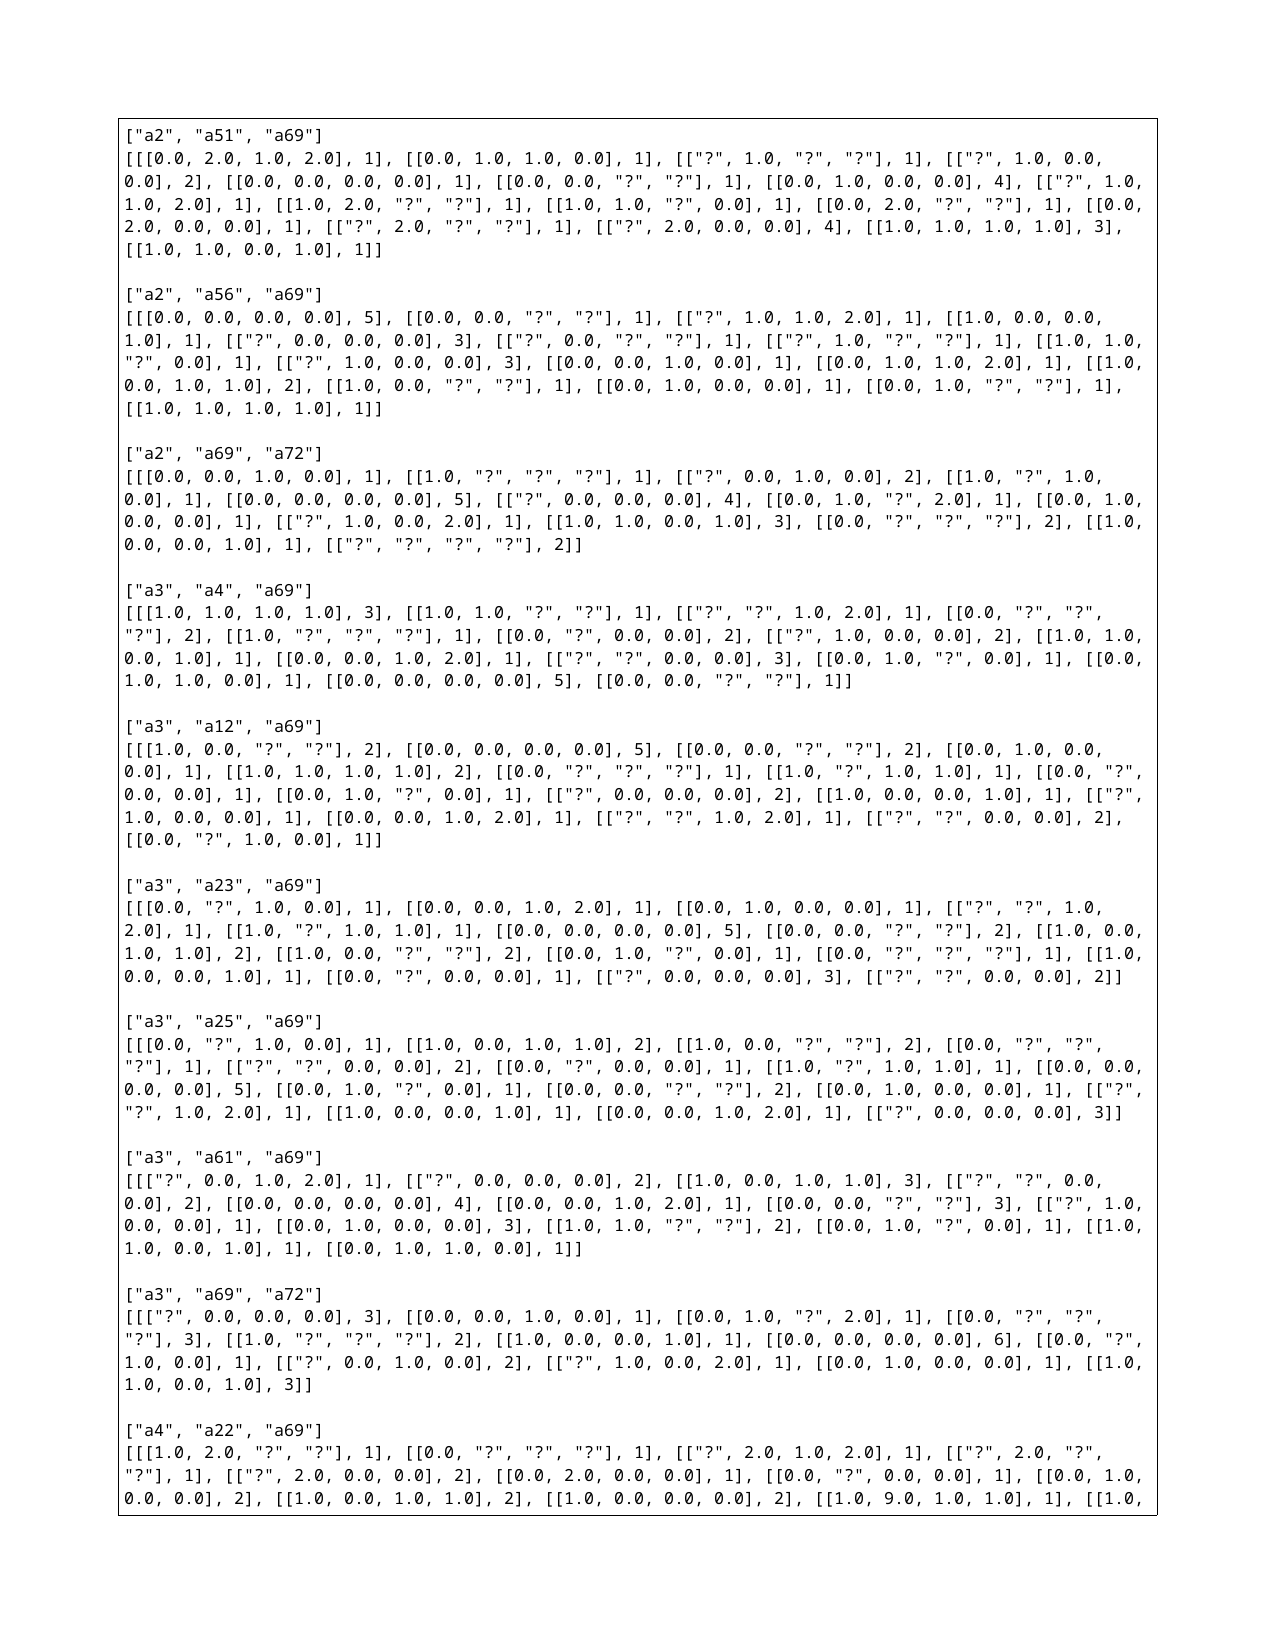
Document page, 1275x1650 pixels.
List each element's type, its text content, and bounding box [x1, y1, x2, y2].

table_header ["a2", "a51", "a69"] [[[0.0, 2.0, 1.0, 2.0], 1], [[0.0, 1.0, 1.0, 0.0], 1], [["?", 1.0, "?", "?"], 1], [["?", 1.0, 0.0, 0.0], 2], [[0.0, 0.0, 0.0, 0.0], 1], [[0.0, 0.0, "?", "?"], 1], [[0.0, 1.0, 0.0, 0.0], 4], [["?", 1.0, 1.0, 2.0], 1], [[1.0, 2.0, "?", "?"], 1], [[1.0, 1.0, "?", 0.0], 1], [[0.0, 2.0, "?", "?"], 1], [[0.0, 2.0, 0.0, 0.0], 1], [["?", 2.0, "?", "?"], 1], [["?", 2.0, 0.0, 0.0], 4], [[1.0, 1.0, 1.0, 1.0], 3], [[1.0, 1.0, 0.0, 1.0], 1]] ["a2", "a56", "a69"] [[[0.0, 0.0, 0.0, 0.0], 5], [[0.0, 0.0, "?", "?"], 1], [["?", 1.0, 1.0, 2.0], 1], [[1.0, 0.0, 0.0, 1.0], 1], [["?", 0.0, 0.0, 0.0], 3], [["?", 0.0, "?", "?"], 1], [["?", 1.0, "?", "?"], 1], [[1.0, 1.0, "?", 0.0], 1], [["?", 1.0, 0.0, 0.0], 3], [[0.0, 0.0, 1.0, 0.0], 1], [[0.0, 1.0, 1.0, 2.0], 1], [[1.0, 0.0, 1.0, 1.0], 2], [[1.0, 0.0, "?", "?"], 1], [[0.0, 1.0, 0.0, 0.0], 1], [[0.0, 1.0, "?", "?"], 1], [[1.0, 1.0, 1.0, 1.0], 1]] ["a2", "a69", "a72"] [[[0.0, 0.0, 1.0, 0.0], 1], [[1.0, "?", "?", "?"], 1], [["?", 0.0, 1.0, 0.0], 2], [[1.0, "?", 1.0, 0.0], 1], [[0.0, 0.0, 0.0, 0.0], 5], [["?", 0.0, 0.0, 0.0], 4], [[0.0, 1.0, "?", 2.0], 1], [[0.0, 1.0, 0.0, 0.0], 1], [["?", 1.0, 0.0, 2.0], 1], [[1.0, 1.0, 0.0, 1.0], 3], [[0.0, "?", "?", "?"], 2], [[1.0, 0.0, 0.0, 1.0], 1], [["?", "?", "?", "?"], 2]] ["a3", "a4", "a69"] [[[1.0, 1.0, 1.0, 1.0], 3], [[1.0, 1.0, "?", "?"], 1], [["?", "?", 1.0, 2.0], 1], [[0.0, "?", "?", "?"], 2], [[1.0, "?", "?", "?"], 1], [[0.0, "?", 0.0, 0.0], 2], [["?", 1.0, 0.0, 0.0], 2], [[1.0, 1.0, 0.0, 1.0], 1], [[0.0, 0.0, 1.0, 2.0], 1], [["?", "?", 0.0, 0.0], 3], [[0.0, 1.0, "?", 0.0], 1], [[0.0, 1.0, 1.0, 0.0], 1], [[0.0, 0.0, 0.0, 0.0], 5], [[0.0, 0.0, "?", "?"], 1]] ["a3", "a12", "a69"] [[[1.0, 0.0, "?", "?"], 2], [[0.0, 0.0, 0.0, 0.0], 5], [[0.0, 0.0, "?", "?"], 2], [[0.0, 1.0, 0.0, 0.0], 1], [[1.0, 1.0, 1.0, 1.0], 2], [[0.0, "?", "?", "?"], 1], [[1.0, "?", 1.0, 1.0], 1], [[0.0, "?", 0.0, 0.0], 1], [[0.0, 1.0, "?", 0.0], 1], [["?", 0.0, 0.0, 0.0], 2], [[1.0, 0.0, 0.0, 1.0], 1], [["?", 1.0, 0.0, 0.0], 1], [[0.0, 0.0, 1.0, 2.0], 1], [["?", "?", 1.0, 2.0], 1], [["?", "?", 0.0, 0.0], 2], [[0.0, "?", 1.0, 0.0], 1]] ["a3", "a23", "a69"] [[[0.0, "?", 1.0, 0.0], 1], [[0.0, 0.0, 1.0, 2.0], 1], [[0.0, 1.0, 0.0, 0.0], 1], [["?", "?", 1.0, 2.0], 1], [[1.0, "?", 1.0, 1.0], 1], [[0.0, 0.0, 0.0, 0.0], 5], [[0.0, 0.0, "?", "?"], 2], [[1.0, 0.0, 1.0, 1.0], 2], [[1.0, 0.0, "?", "?"], 2], [[0.0, 1.0, "?", 0.0], 1], [[0.0, "?", "?", "?"], 1], [[1.0, 0.0, 0.0, 1.0], 1], [[0.0, "?", 0.0, 0.0], 1], [["?", 0.0, 0.0, 0.0], 3], [["?", "?", 0.0, 0.0], 2]] ["a3", "a25", "a69"] [[[0.0, "?", 1.0, 0.0], 1], [[1.0, 0.0, 1.0, 1.0], 2], [[1.0, 0.0, "?", "?"], 2], [[0.0, "?", "?", "?"], 1], [["?", "?", 0.0, 0.0], 2], [[0.0, "?", 0.0, 0.0], 1], [[1.0, "?", 1.0, 1.0], 1], [[0.0, 0.0, 0.0, 0.0], 5], [[0.0, 1.0, "?", 0.0], 1], [[0.0, 0.0, "?", "?"], 2], [[0.0, 1.0, 0.0, 0.0], 1], [["?", "?", 1.0, 2.0], 1], [[1.0, 0.0, 0.0, 1.0], 1], [[0.0, 0.0, 1.0, 2.0], 1], [["?", 0.0, 0.0, 0.0], 3]] ["a3", "a61", "a69"] [[["?", 0.0, 1.0, 2.0], 1], [["?", 0.0, 0.0, 0.0], 2], [[1.0, 0.0, 1.0, 1.0], 3], [["?", "?", 0.0, 0.0], 2], [[0.0, 0.0, 0.0, 0.0], 4], [[0.0, 0.0, 1.0, 2.0], 1], [[0.0, 0.0, "?", "?"], 3], [["?", 1.0, 0.0, 0.0], 1], [[0.0, 1.0, 0.0, 0.0], 3], [[1.0, 1.0, "?", "?"], 2], [[0.0, 1.0, "?", 0.0], 1], [[1.0, 1.0, 0.0, 1.0], 1], [[0.0, 1.0, 1.0, 0.0], 1]] ["a3", "a69", "a72"] [[["?", 0.0, 0.0, 0.0], 3], [[0.0, 0.0, 1.0, 0.0], 1], [[0.0, 1.0, "?", 2.0], 1], [[0.0, "?", "?", "?"], 3], [[1.0, "?", "?", "?"], 2], [[1.0, 0.0, 0.0, 1.0], 1], [[0.0, 0.0, 0.0, 0.0], 6], [[0.0, "?", 1.0, 0.0], 1], [["?", 0.0, 1.0, 0.0], 2], [["?", 1.0, 0.0, 2.0], 1], [[0.0, 1.0, 0.0, 0.0], 1], [[1.0, 1.0, 0.0, 1.0], 3]] ["a4", "a22", "a69"] [[[1.0, 2.0, "?", "?"], 1], [[0.0, "?", "?", "?"], 1], [["?", 2.0, 1.0, 2.0], 1], [["?", 2.0, "?", "?"], 1], [["?", 2.0, 0.0, 0.0], 2], [[0.0, 2.0, 0.0, 0.0], 1], [[0.0, "?", 0.0, 0.0], 1], [[0.0, 1.0, 0.0, 0.0], 2], [[1.0, 0.0, 1.0, 1.0], 2], [[1.0, 0.0, 0.0, 0.0], 2], [[1.0, 9.0, 1.0, 1.0], 1], [[1.0, [119, 119, 1157, 1515]
